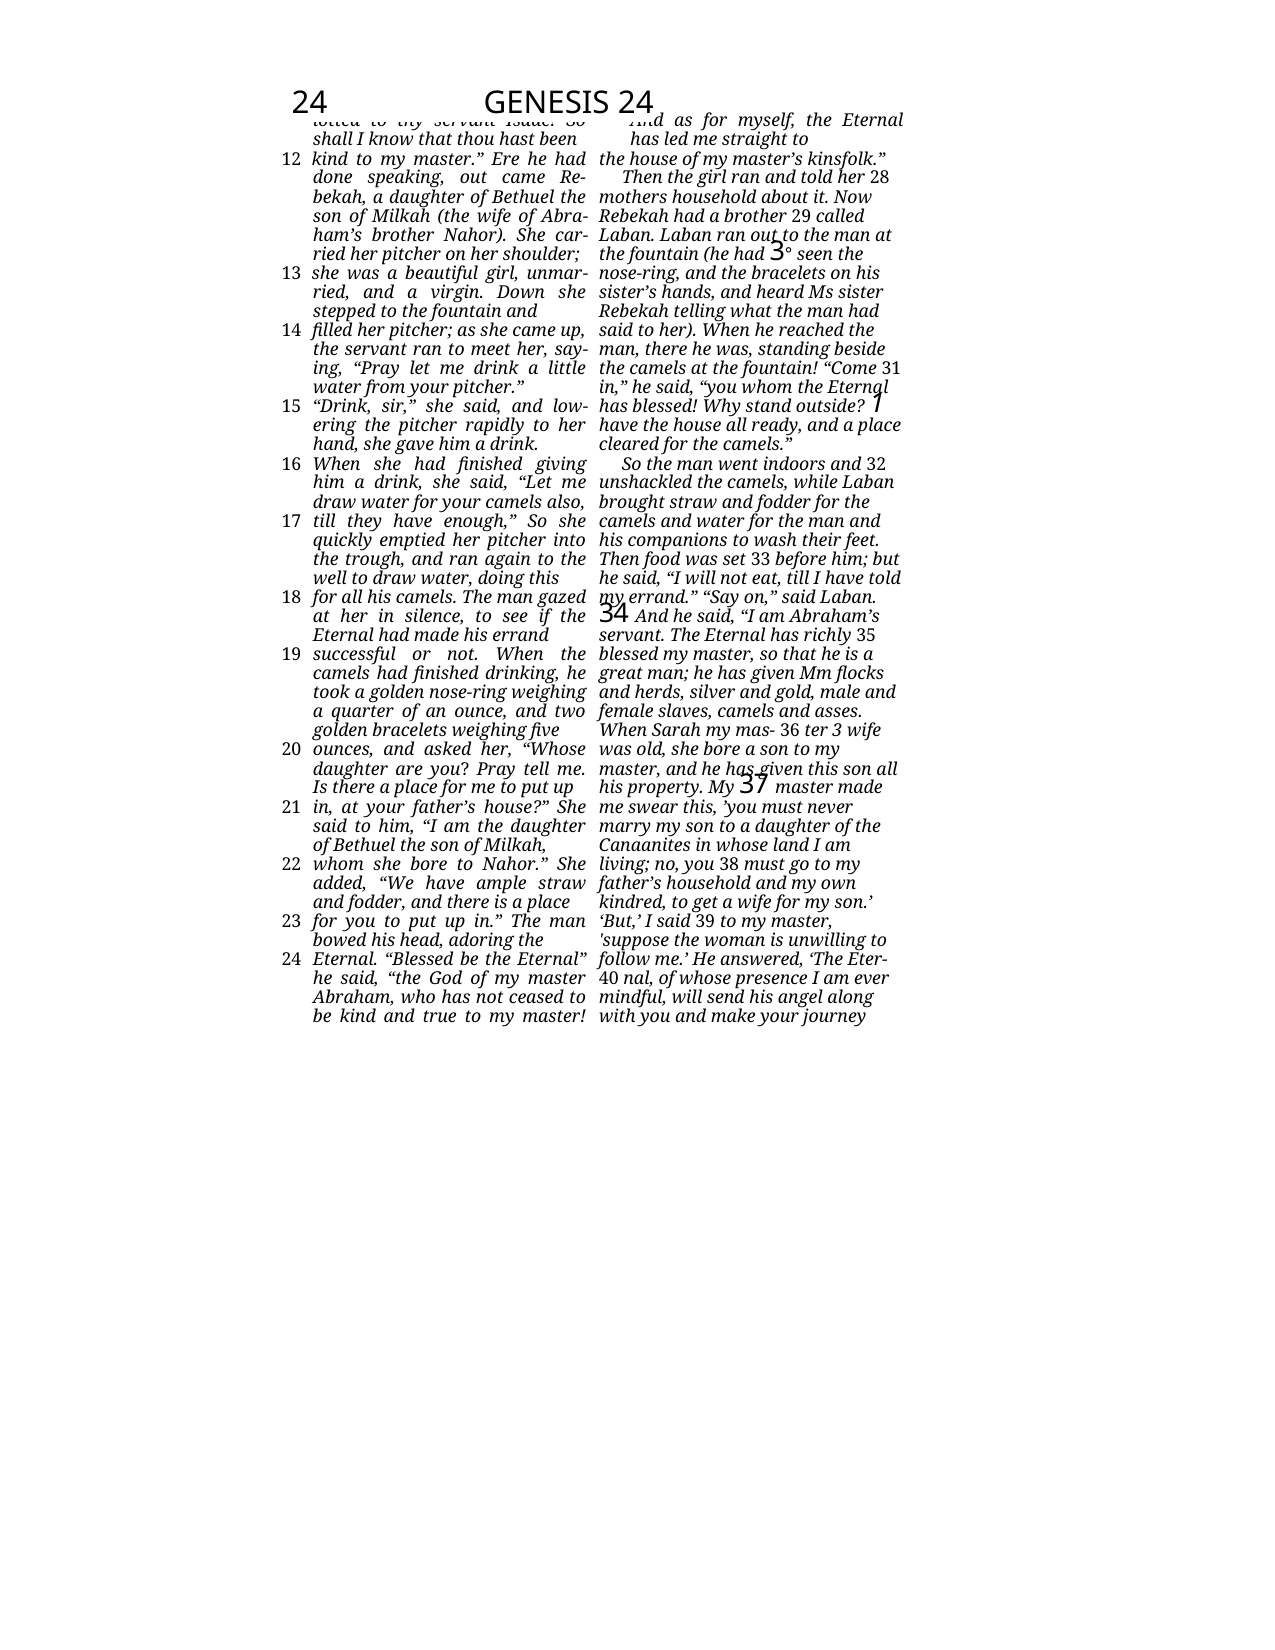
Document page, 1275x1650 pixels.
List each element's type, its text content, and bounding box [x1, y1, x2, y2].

list successful or not. When the camels had finished drinking, he took a golden nose-ring weighing a quarter of an ounce, and two golden bracelets weighing five [281, 645, 588, 741]
text So the man went indoors and 32 unshackled the camels, while Laban brought straw and fodder for the camels and water for the man and his companions to wash their feet. Then food was set 33 before him; but he said, “I will not eat, till I have told my er­rand.” “Say on,” said Laban. 34 And he said, “I am Abraham’s servant. The Eternal has richly 35 blessed my master, so that he is a great man; he has given Mm flocks and herds, silver and gold, male and female slaves, camels and asses. When Sarah my mas- 36 ter 3 wife was old, she bore a son to my master, and he has given this son all his property. My 37 master made me swear this, ’you must never marry my son to a daughter of the Canaanites in whose land I am living; no, you 38 must go to my father’s house­hold and my own kindred, to get a wife for my son.’ ‘But,’ I said 39 to my master, 'suppose the woman is unwilling to follow me.’ He answered, ‘The Eter- 40 nal, of whose presence I am ever mindful, will send his angel along with you and make your journey [599, 455, 906, 1027]
list kind to my master.” Ere he had done speaking, out came Re- bekah, a daughter of Bethuel the son of Milkah (the wife of Abra­ham’s brother Nahor). She car­ried her pitcher on her shoulder; [281, 150, 588, 264]
text Then the girl ran and told her 28 mothers household about it. Now Rebekah had a brother 29 called Laban. Laban ran out to the man at the fountain (he had 3° seen the nose-ring, and the bracelets on his sister’s hands, and heard Ms sister Rebekah telling what the man had said to her). When he reached the man, there he was, standing beside the camels at the fountain! “Come 31 in,” he said, “you whom the Eternal has blessed! Why stand outside? 1 have the house all ready, and a place cleared for the camels.” [599, 169, 906, 455]
list for all his camels. The man gazed at her in silence, to see if the Eternal had made his errand [281, 588, 588, 645]
list she was a beautiful girl, unmar­ried, and a virgin. Down she stepped to the fountain and [281, 264, 588, 321]
text the house of my master’s kins­folk.” [599, 150, 906, 169]
list ounces, and asked her, “Whose daughter are you? Pray tell me. Is there a place for me to put up [281, 741, 588, 798]
list Eternal. “Blessed be the Eter­nal” he said, “the God of my master Abraham, who has not ceased to be kind and true to my master! And as for myself, the Eternal has led me straight to [281, 950, 588, 1027]
list When she had finished giving him a drink, she said, “Let me draw water for your camels also, [281, 455, 588, 512]
list in, at your father’s house?” She said to him, “I am the daughter of Bethuel the son of Milkah, [281, 798, 588, 855]
list whom she bore to Nahor.” She added, “We have ample straw and fodder, and there is a place [281, 855, 588, 912]
text lotted to thy servant Isaac! So shall I know that thou hast been [313, 122, 588, 150]
list Eternal. “Blessed be the Eter­nal” he said, “the God of my master Abraham, who has not ceased to be kind and true to my master! And as for myself, the Eternal has led me straight to [599, 112, 906, 150]
list “Drink, sir,” she said, and low­ering the pitcher rapidly to her hand, she gave him a drink. [281, 397, 588, 455]
list till they have enough,” So she quickly emptied her pitcher into the trough, and ran again to the well to draw water, doing this [281, 512, 588, 588]
list filled her pitcher; as she came up, the servant ran to meet her, say­ing, “Pray let me drink a little water from your pitcher.” [281, 321, 588, 397]
list for you to put up in.” The man bowed his head, adoring the [281, 912, 588, 950]
